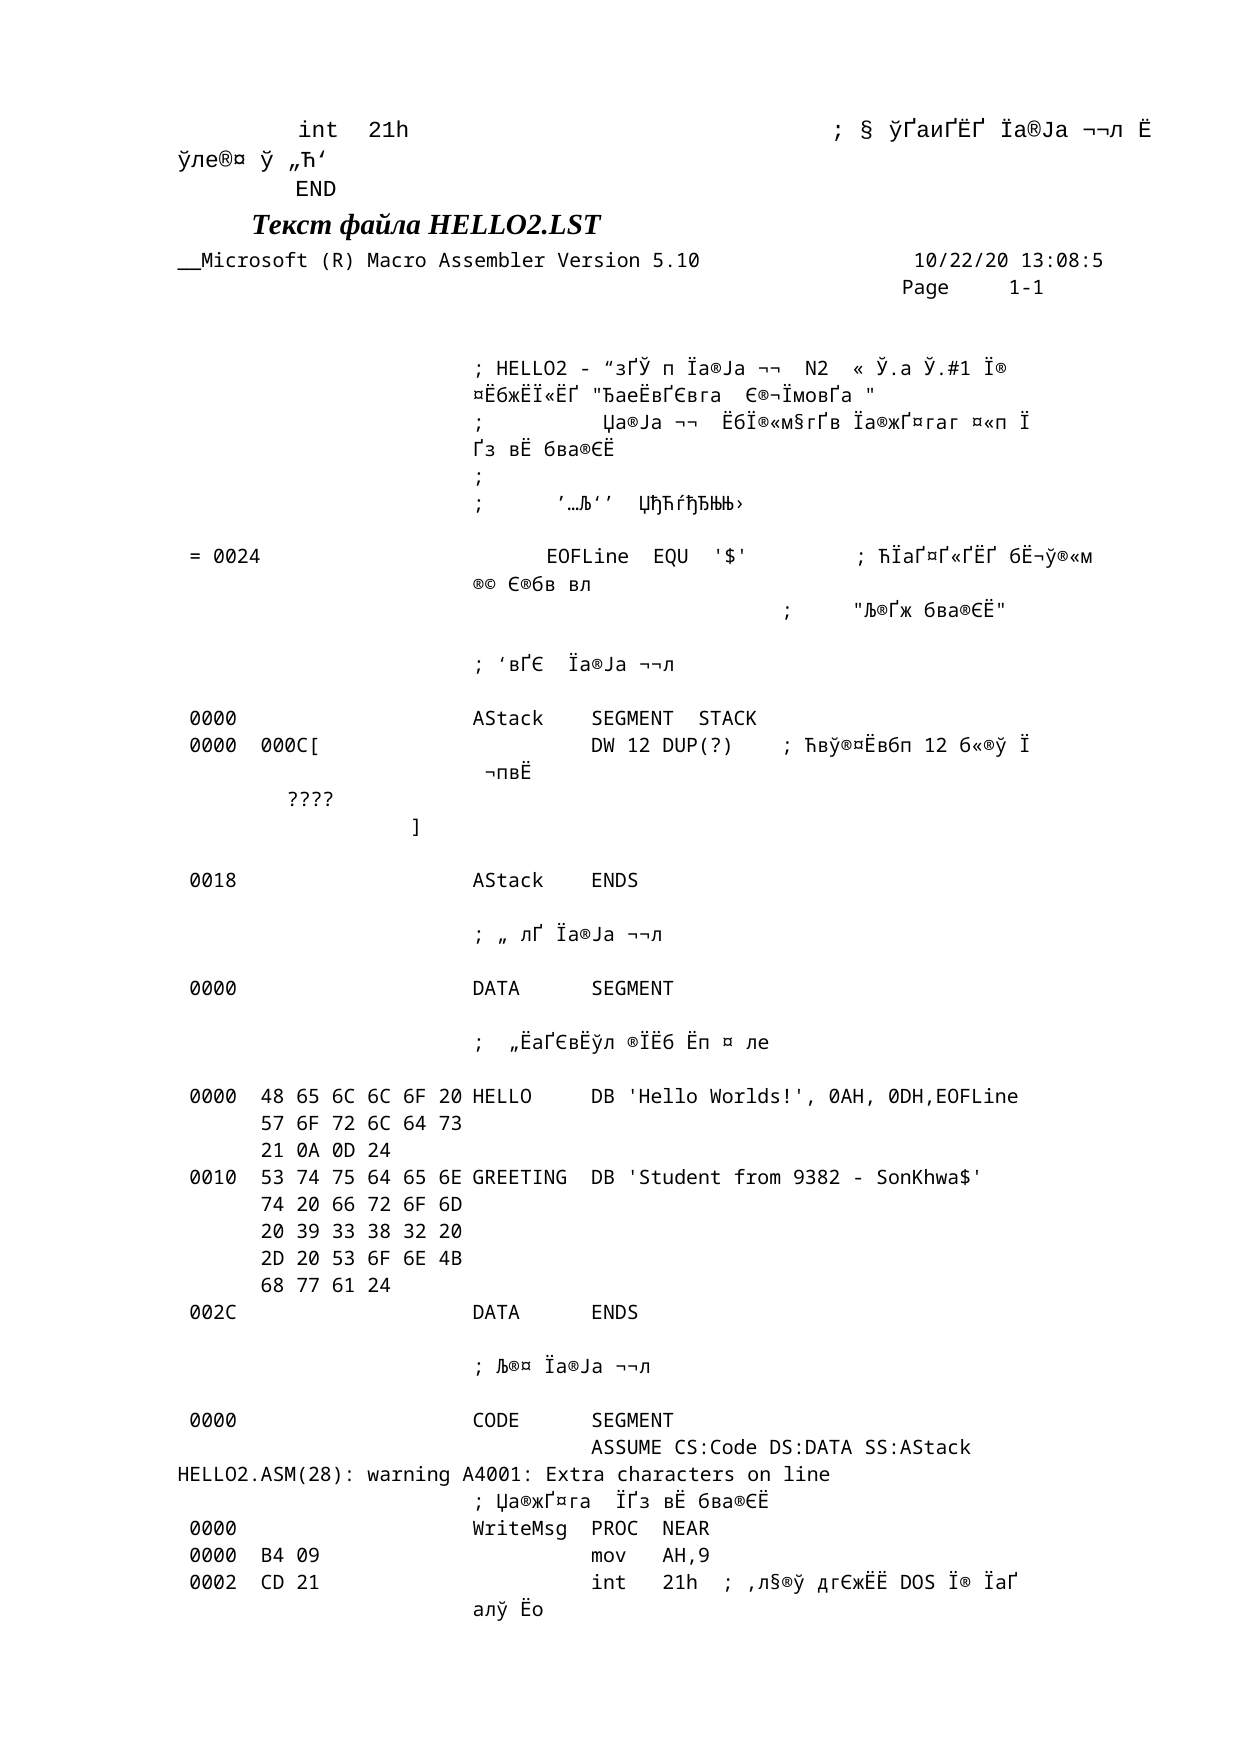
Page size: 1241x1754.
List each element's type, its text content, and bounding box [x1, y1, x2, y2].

text ???? [177, 786, 1152, 813]
text END [177, 178, 1152, 204]
text ; „ ­­лҐ Їа®Ја ¬¬л [177, 921, 1152, 947]
text int 21h ; § ўҐаиҐ­ЁҐ Їа®Ја ¬¬л Ё ўле®¤ ў „Ћ‘ [177, 118, 1152, 174]
text ; Џа®жҐ¤га ЇҐз вЁ бва®ЄЁ [177, 1487, 1152, 1514]
text 0000 CODE SEGMENT [177, 1406, 1152, 1433]
text 0000 000C[ DW 12 DUP(?) ; Ћвў®¤Ёвбп 12 б«®ў Ї [177, 732, 1152, 759]
text 20 39 33 38 32 20 [177, 1217, 1152, 1244]
text Page 1-1 [177, 273, 1152, 300]
text 0000 AStack SEGMENT STACK [177, 705, 1152, 732]
text = 0024 EOFLine EQU '$' ; ЋЇаҐ¤Ґ«Ґ­ЁҐ бЁ¬ў®«м [177, 543, 1152, 570]
text ; "Љ®­Ґж бва®ЄЁ" [177, 597, 1152, 624]
text 0000 WriteMsg PROC NEAR [177, 1514, 1152, 1541]
text ¤ЁбжЁЇ«Ё­Ґ "ЂаеЁвҐЄвга Є®¬ЇмовҐа " [177, 381, 1152, 408]
text __Microsoft (R) Macro Assembler Version 5.10 10/22/20 13:08:5 [177, 246, 1152, 273]
text 0000 B4 09 mov AH,9 [177, 1541, 1152, 1568]
text 0018 AStack ENDS [177, 867, 1152, 893]
text ; ‘вҐЄ Їа®Ја ¬¬л [177, 651, 1152, 678]
text ] [177, 813, 1152, 839]
text ­®© Є®­бв ­вл [177, 570, 1152, 597]
text Ґз вЁ бва®ЄЁ [177, 435, 1152, 462]
text алў ­Ёо [177, 1595, 1152, 1622]
text 57 6F 72 6C 64 73 [177, 1109, 1152, 1136]
text 0000 48 65 6C 6C 6F 20 HELLO DB 'Hello Worlds!', 0AH, 0DH,EOFLine [177, 1082, 1152, 1109]
text 002C DATA ENDS [177, 1298, 1152, 1325]
text 74 20 66 72 6F 6D [177, 1190, 1152, 1217]
text ; ’…Љ‘’ ЏђЋѓђЂЊЊ› [177, 489, 1152, 516]
text ; „ЁаҐЄвЁўл ®ЇЁб ­Ёп ¤ ­­ле [177, 1028, 1152, 1055]
text ; Љ®¤ Їа®Ја ¬¬л [177, 1352, 1152, 1379]
text 2D 20 53 6F 6E 4B [177, 1244, 1152, 1271]
text 21 0A 0D 24 [177, 1136, 1152, 1163]
text ¬пвЁ [177, 759, 1152, 786]
text ; HELLO2 - “зҐЎ­ п Їа®Ја ¬¬ N2 « Ў.а Ў.#1 Ї® [177, 354, 1152, 381]
text Текст файла HELLO2.LST [251, 207, 1152, 241]
text HELLO2.ASM(28): warning A4001: Extra characters on line [177, 1460, 1152, 1487]
text ; [177, 462, 1152, 489]
text 0000 DATA SEGMENT [177, 974, 1152, 1001]
text 0010 53 74 75 64 65 6E GREETING DB 'Student from 9382 - SonKhwa$' [177, 1163, 1152, 1190]
text 68 77 61 24 [177, 1271, 1152, 1298]
text 0002 CD 21 int 21h ; ‚л§®ў дг­ЄжЁЁ DOS Ї® ЇаҐ [177, 1568, 1152, 1595]
text ASSUME CS:Code DS:DATA SS:AStack [177, 1433, 1152, 1460]
text ; Џа®Ја ¬¬ ЁбЇ®«м§гҐв Їа®жҐ¤гаг ¤«п Ї [177, 408, 1152, 435]
